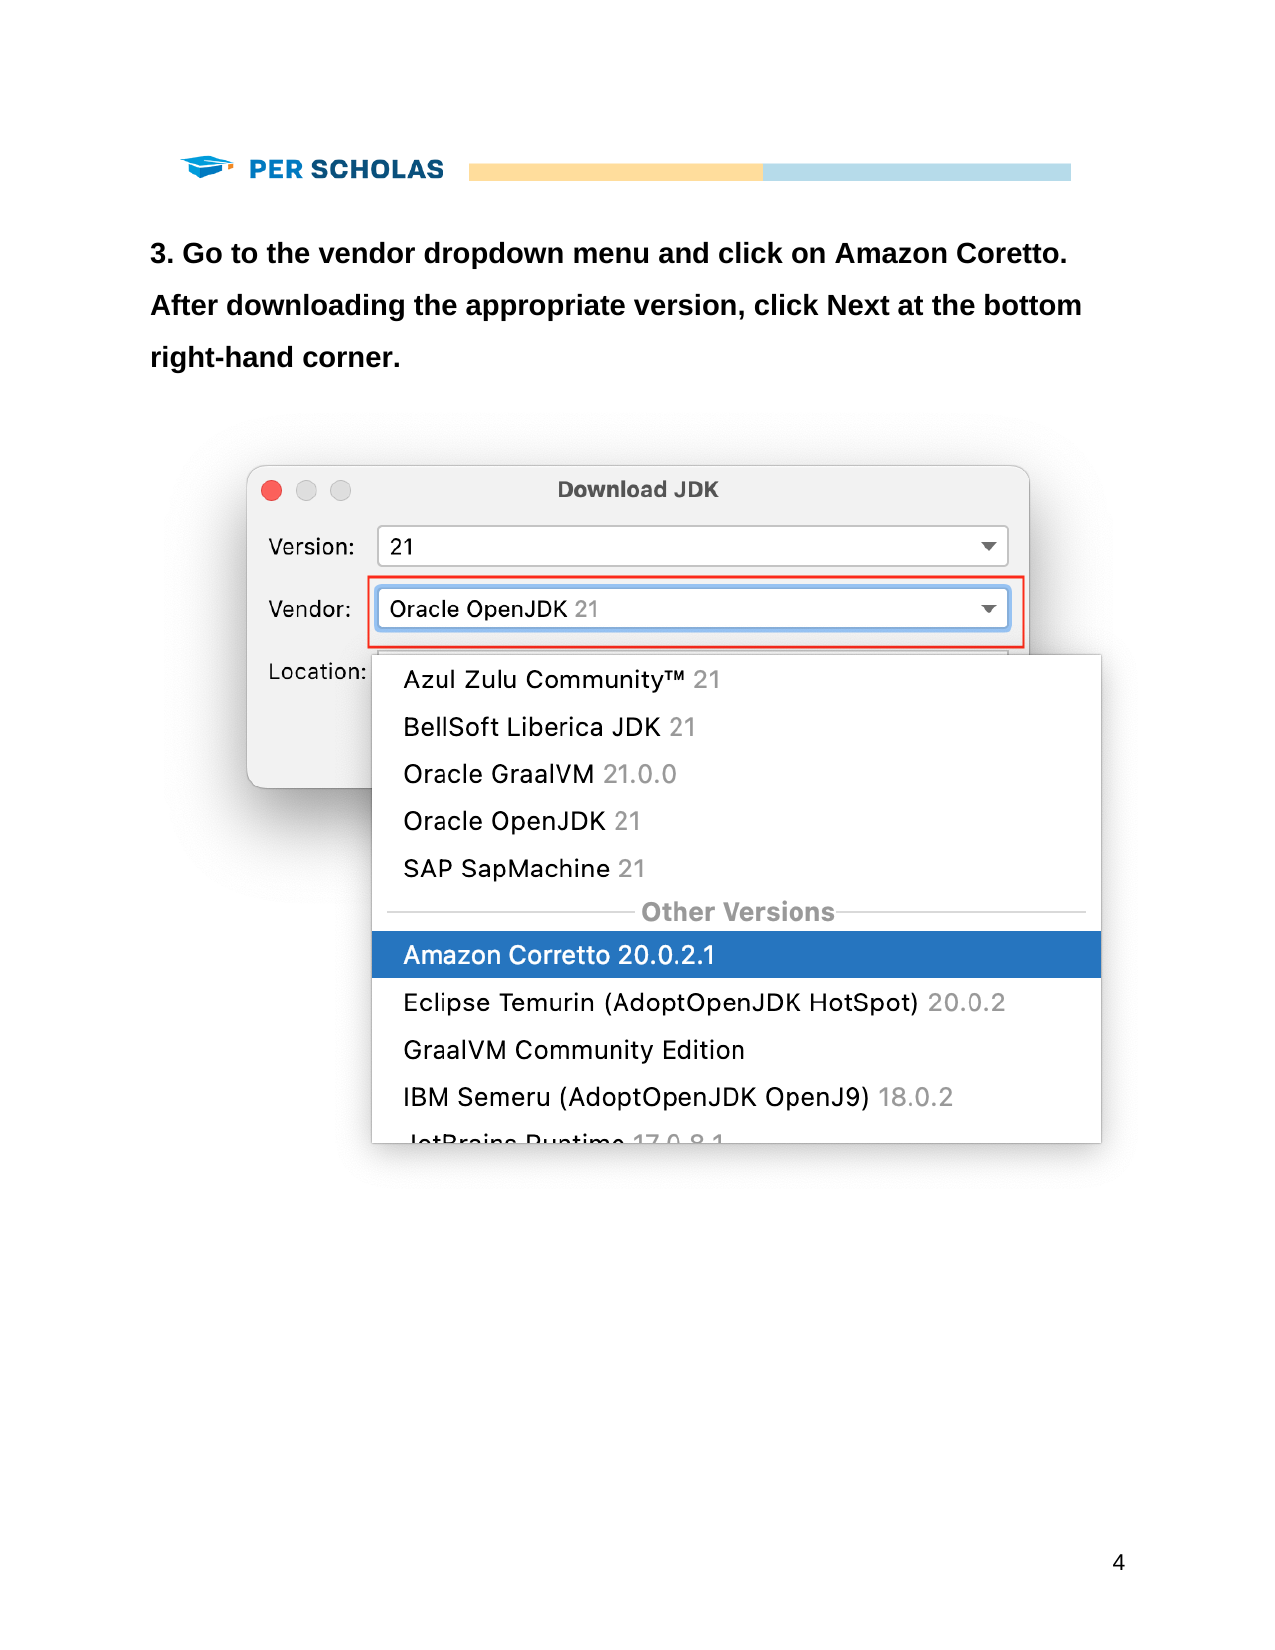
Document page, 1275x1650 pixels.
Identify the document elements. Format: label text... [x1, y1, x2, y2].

picture [150, 400, 1146, 1196]
picture [150, 105, 1125, 237]
subtitle 3. Go to the vendor dropdown menu and click on Amazon Coretto. After downloading the appropriate version, click Next at the bottom right-hand corner. [150, 237, 1125, 374]
